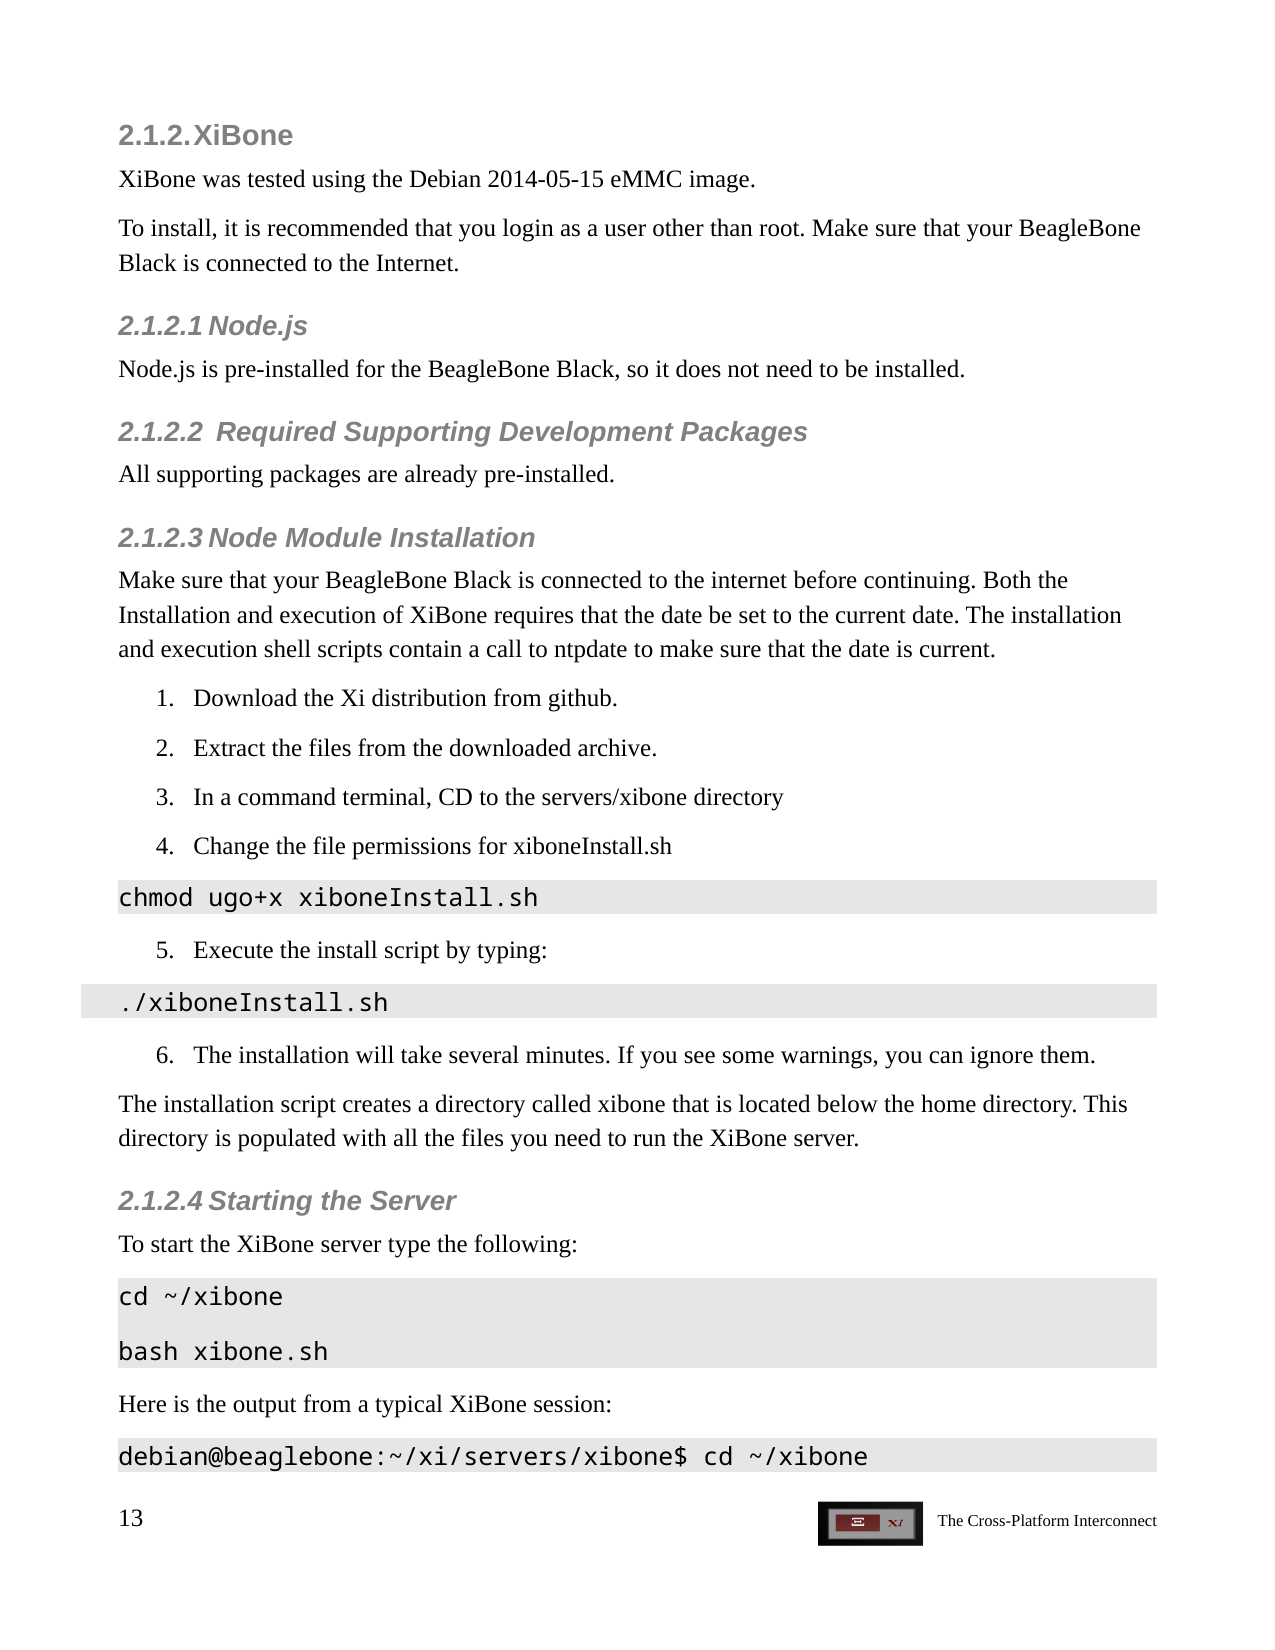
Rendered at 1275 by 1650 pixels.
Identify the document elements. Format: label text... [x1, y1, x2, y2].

text cd ~/xibone [118, 1278, 1157, 1312]
list Change the file permissions for xiboneInstall.sh [156, 831, 1157, 859]
text Here is the output from a typical XiBone session: [118, 1389, 1157, 1418]
text chmod ugo+x xiboneInstall.sh [118, 880, 1157, 914]
text debian@beaglebone:~/xi/servers/xibone$ cd ~/xibone [118, 1438, 1157, 1472]
list ./xiboneInstall.sh [81, 984, 1157, 1018]
list Download the Xi distribution from github. [156, 683, 1157, 712]
text To install, it is recommended that you login as a user other than root. Make sure that your BeagleBone Black is connected to the Internet. [118, 213, 1157, 276]
text Node.js is pre-installed for the BeagleBone Black, so it does not need to be installed. [118, 354, 1157, 382]
list In a command terminal, CD to the servers/xibone directory [156, 782, 1157, 810]
text To start the XiBone server type the following: [118, 1229, 1157, 1258]
subtitle XiBone [118, 118, 1157, 152]
list Extract the files from the downloaded archive. [156, 733, 1157, 761]
text All supporting packages are already pre-installed. [118, 459, 1157, 488]
subtitle Node.js [118, 309, 1157, 341]
text Make sure that your BeagleBone Black is connected to the internet before continuing. Both the Installation and execution of XiBone requires that the date be set to the current date. The installation and execution shell scripts contain a call to ntpdate to make sure that the date is current. [118, 566, 1157, 663]
list The installation will take several minutes. If you see some warnings, you can ignore them. [156, 1040, 1157, 1068]
list Execute the install script by typing: [156, 935, 1157, 964]
text The installation script creates a directory called xibone that is located below the home directory. This directory is populated with all the files you need to run the XiBone server. [118, 1089, 1157, 1152]
subtitle Node Module Installation [118, 521, 1157, 553]
picture [817, 1501, 924, 1546]
text XiBone was tested using the Debian 2014-05-15 eMMC image. [118, 164, 1157, 193]
subtitle Required Supporting Development Packages [118, 415, 1157, 447]
subtitle Starting the Server [118, 1185, 1157, 1217]
text bash xibone.sh [118, 1334, 1157, 1368]
